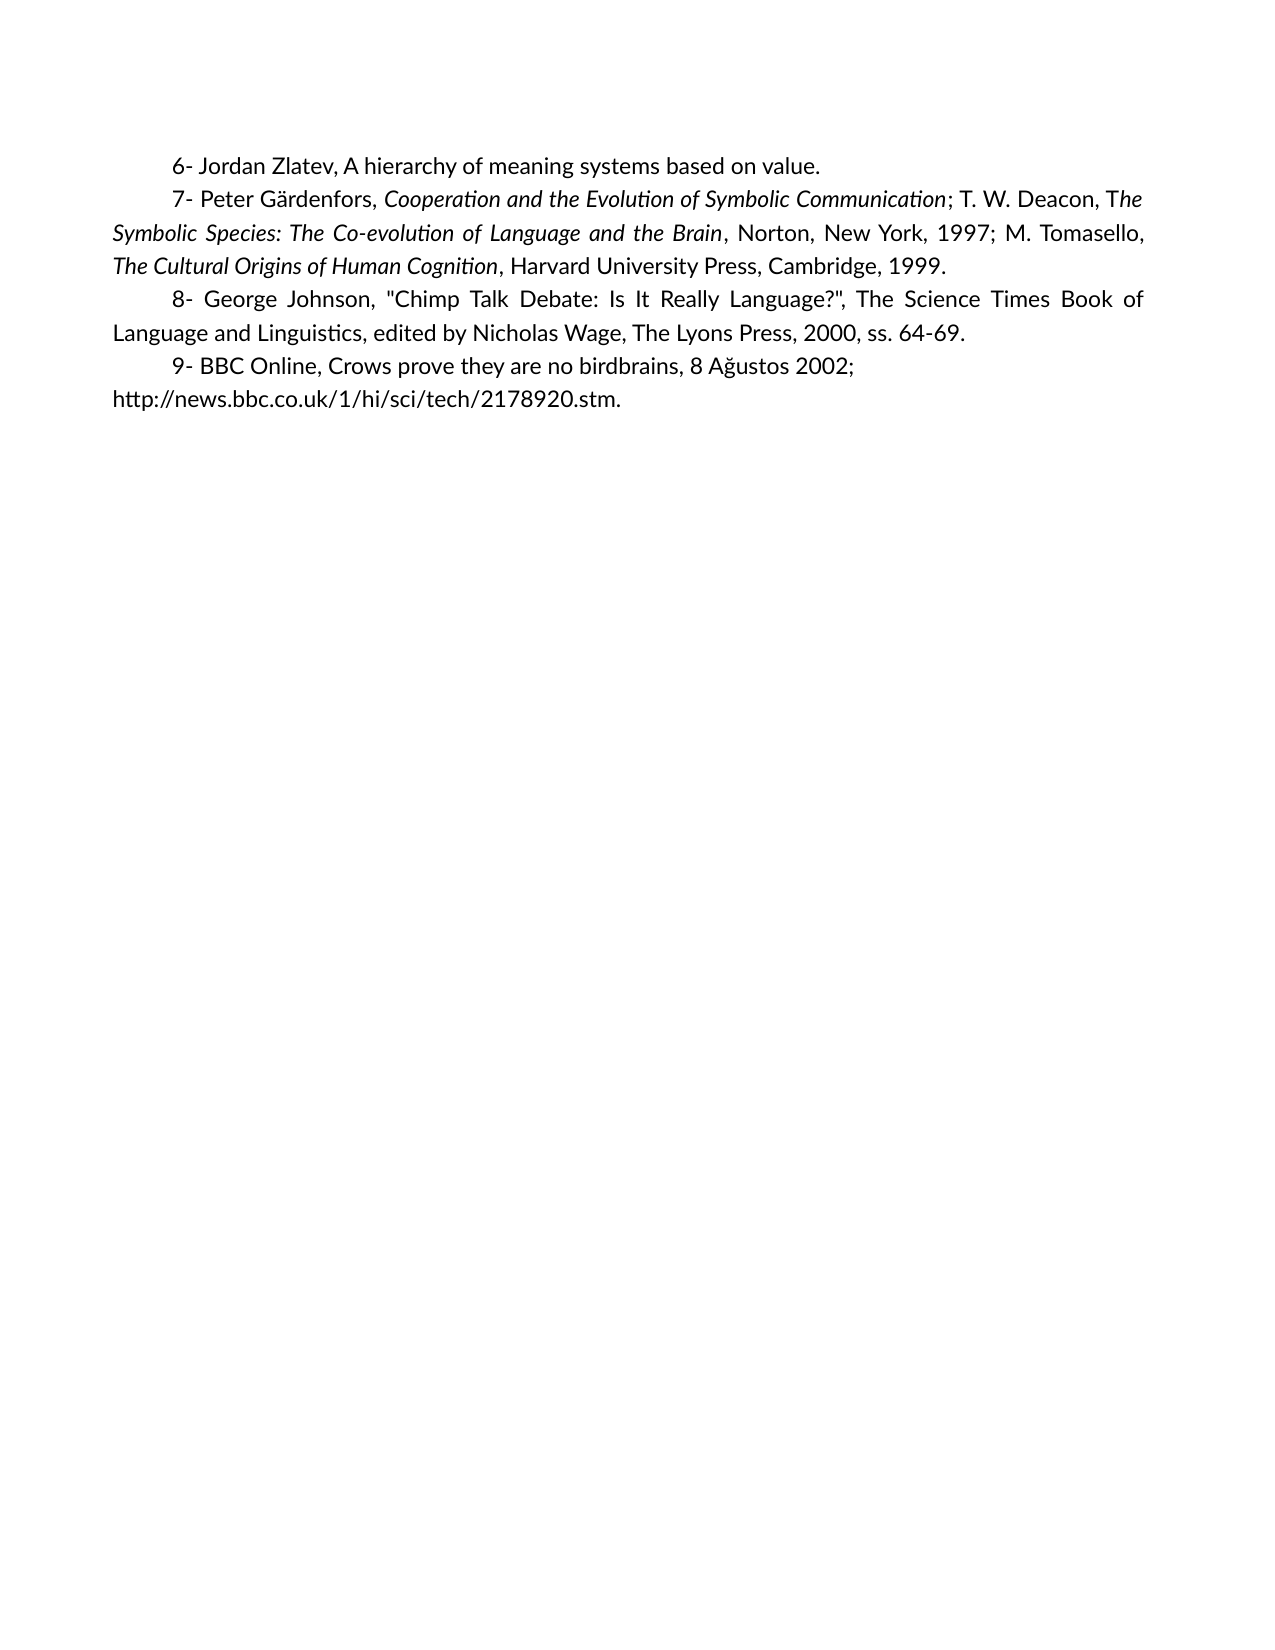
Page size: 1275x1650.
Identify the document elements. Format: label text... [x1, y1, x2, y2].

text 7- Peter Gärdenfors, Cooperation and the Evolution of Symbolic Communication; T. W. Deacon, The Symbolic Species: The Co-evolution of Language and the Brain, Norton, New York, 1997; M. Tomasello, The Cultural Origins of Human Cognition, Harvard University Press, Cambridge, 1999. [112, 181, 1145, 281]
text 6- Jordan Zlatev, A hierarchy of meaning systems based on value. [112, 148, 1145, 181]
text 8- George Johnson, "Chimp Talk Debate: Is It Really Language?", The Science Times Book of Language and Linguistics, edited by Nicholas Wage, The Lyons Press, 2000, ss. 64-69. [112, 281, 1145, 348]
text http://news.bbc.co.uk/1/hi/sci/tech/2178920.stm. [112, 381, 1145, 414]
text 9- BBC Online, Crows prove they are no birdbrains, 8 Ağustos 2002; [112, 348, 1145, 381]
